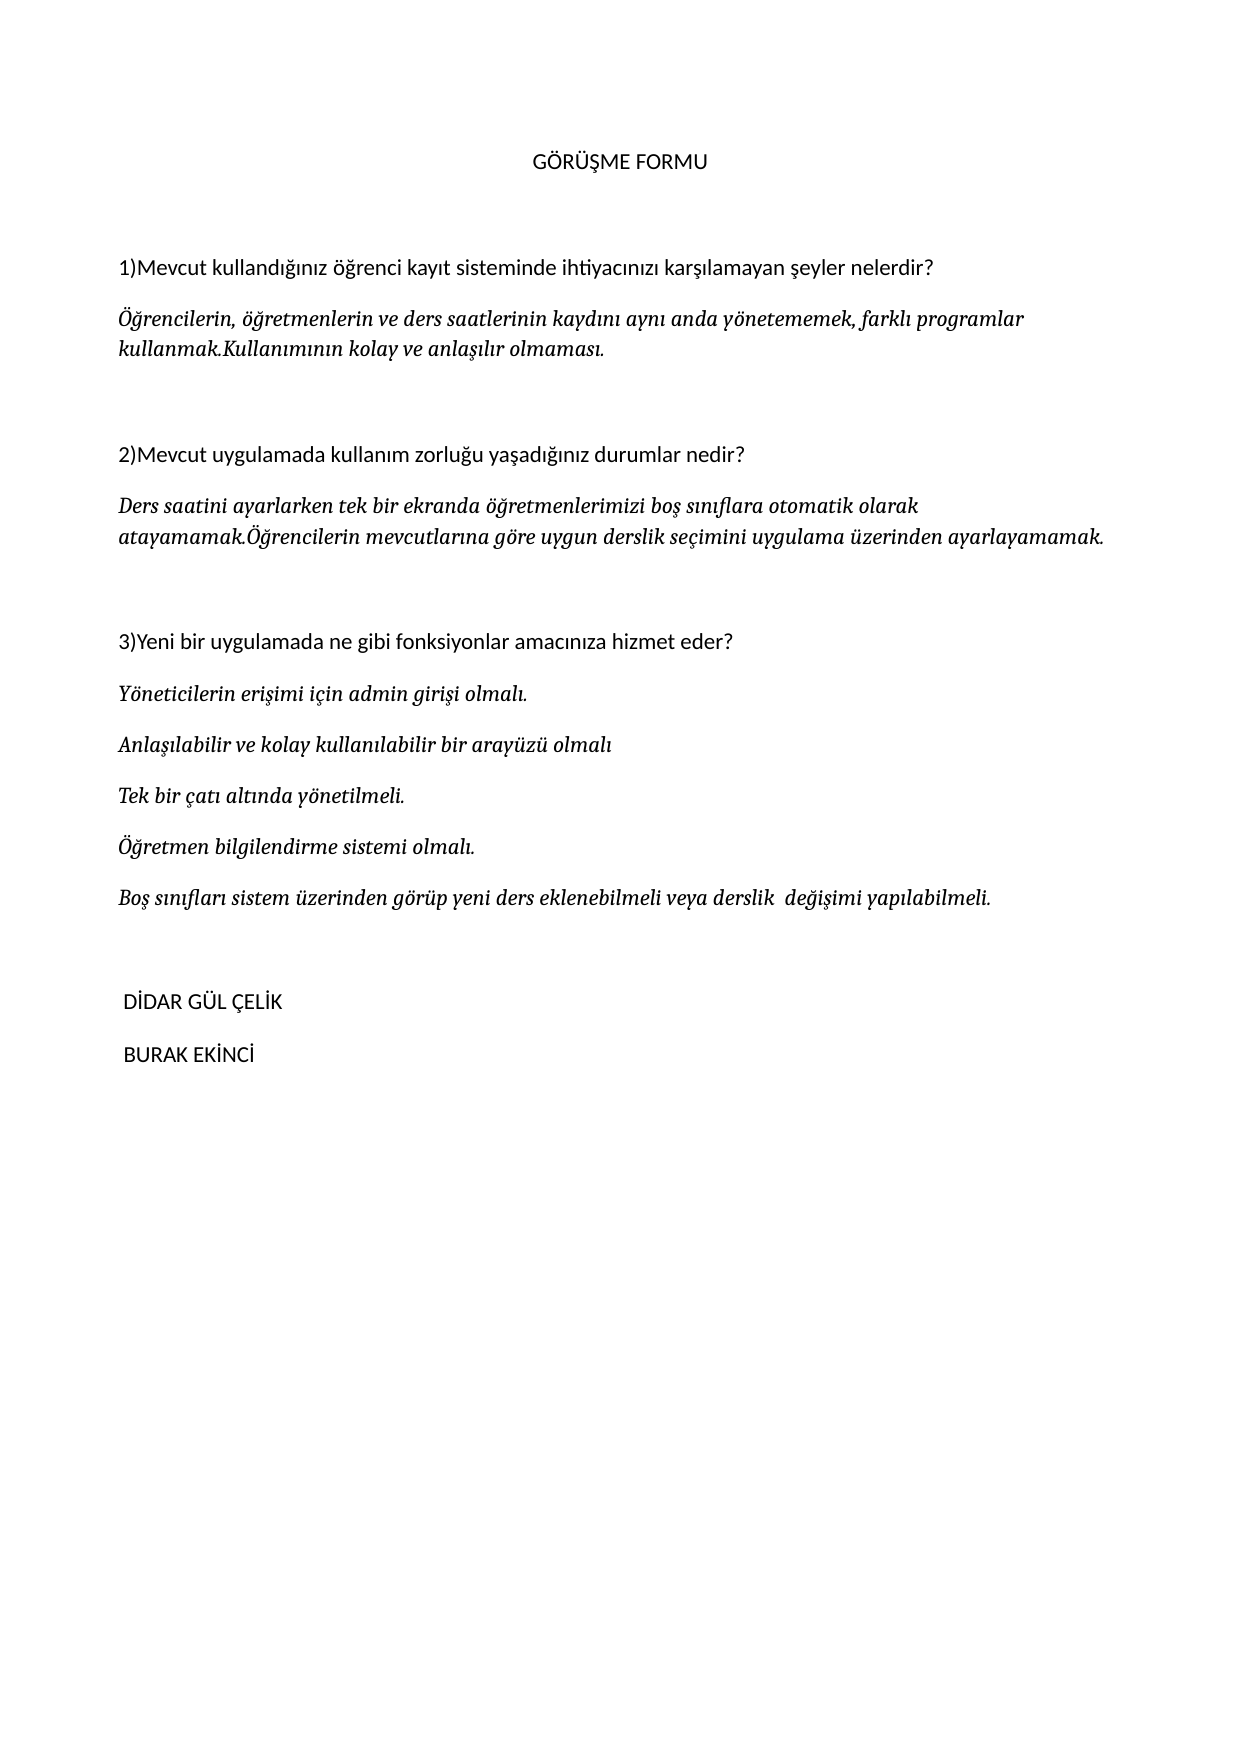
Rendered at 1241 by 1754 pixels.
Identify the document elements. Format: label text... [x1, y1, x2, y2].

text Anlaşılabilir ve kolay kullanılabilir bir arayüzü olmalı [118, 732, 1122, 758]
text Öğrencilerin, öğretmenlerin ve ders saatlerinin kaydını aynı anda yönetememek, farklı programlar kullanmak.Kullanımının kolay ve anlaşılır olmaması. [118, 306, 1122, 362]
text Yöneticilerin erişimi için admin girişi olmalı. [118, 681, 1122, 707]
text 3)Yeni bir uygulamada ne gibi fonksiyonlar amacınıza hizmet eder? [118, 627, 1122, 656]
text DİDAR GÜL ÇELİK [118, 987, 1122, 1015]
text GÖRÜŞME FORMU [118, 147, 1122, 175]
text Tek bir çatı altında yönetilmeli. [118, 783, 1122, 809]
text Ders saatini ayarlarken tek bir ekranda öğretmenlerimizi boş sınıflara otomatik olarak atayamamak.Öğrencilerin mevcutlarına göre uygun derslik seçimini uygulama üzerinden ayarlayamamak. [118, 493, 1122, 550]
text 2)Mevcut uygulamada kullanım zorluğu yaşadığınız durumlar nedir? [118, 440, 1122, 468]
text BURAK EKİNCİ [118, 1040, 1122, 1068]
text Öğretmen bilgilendirme sistemi olmalı. [118, 834, 1122, 860]
text 1)Mevcut kullandığınız öğrenci kayıt sisteminde ihtiyacınızı karşılamayan şeyler nelerdir? [118, 253, 1122, 281]
text Boş sınıfları sistem üzerinden görüp yeni ders eklenebilmeli veya derslik değişimi yapılabilmeli. [118, 885, 1122, 911]
